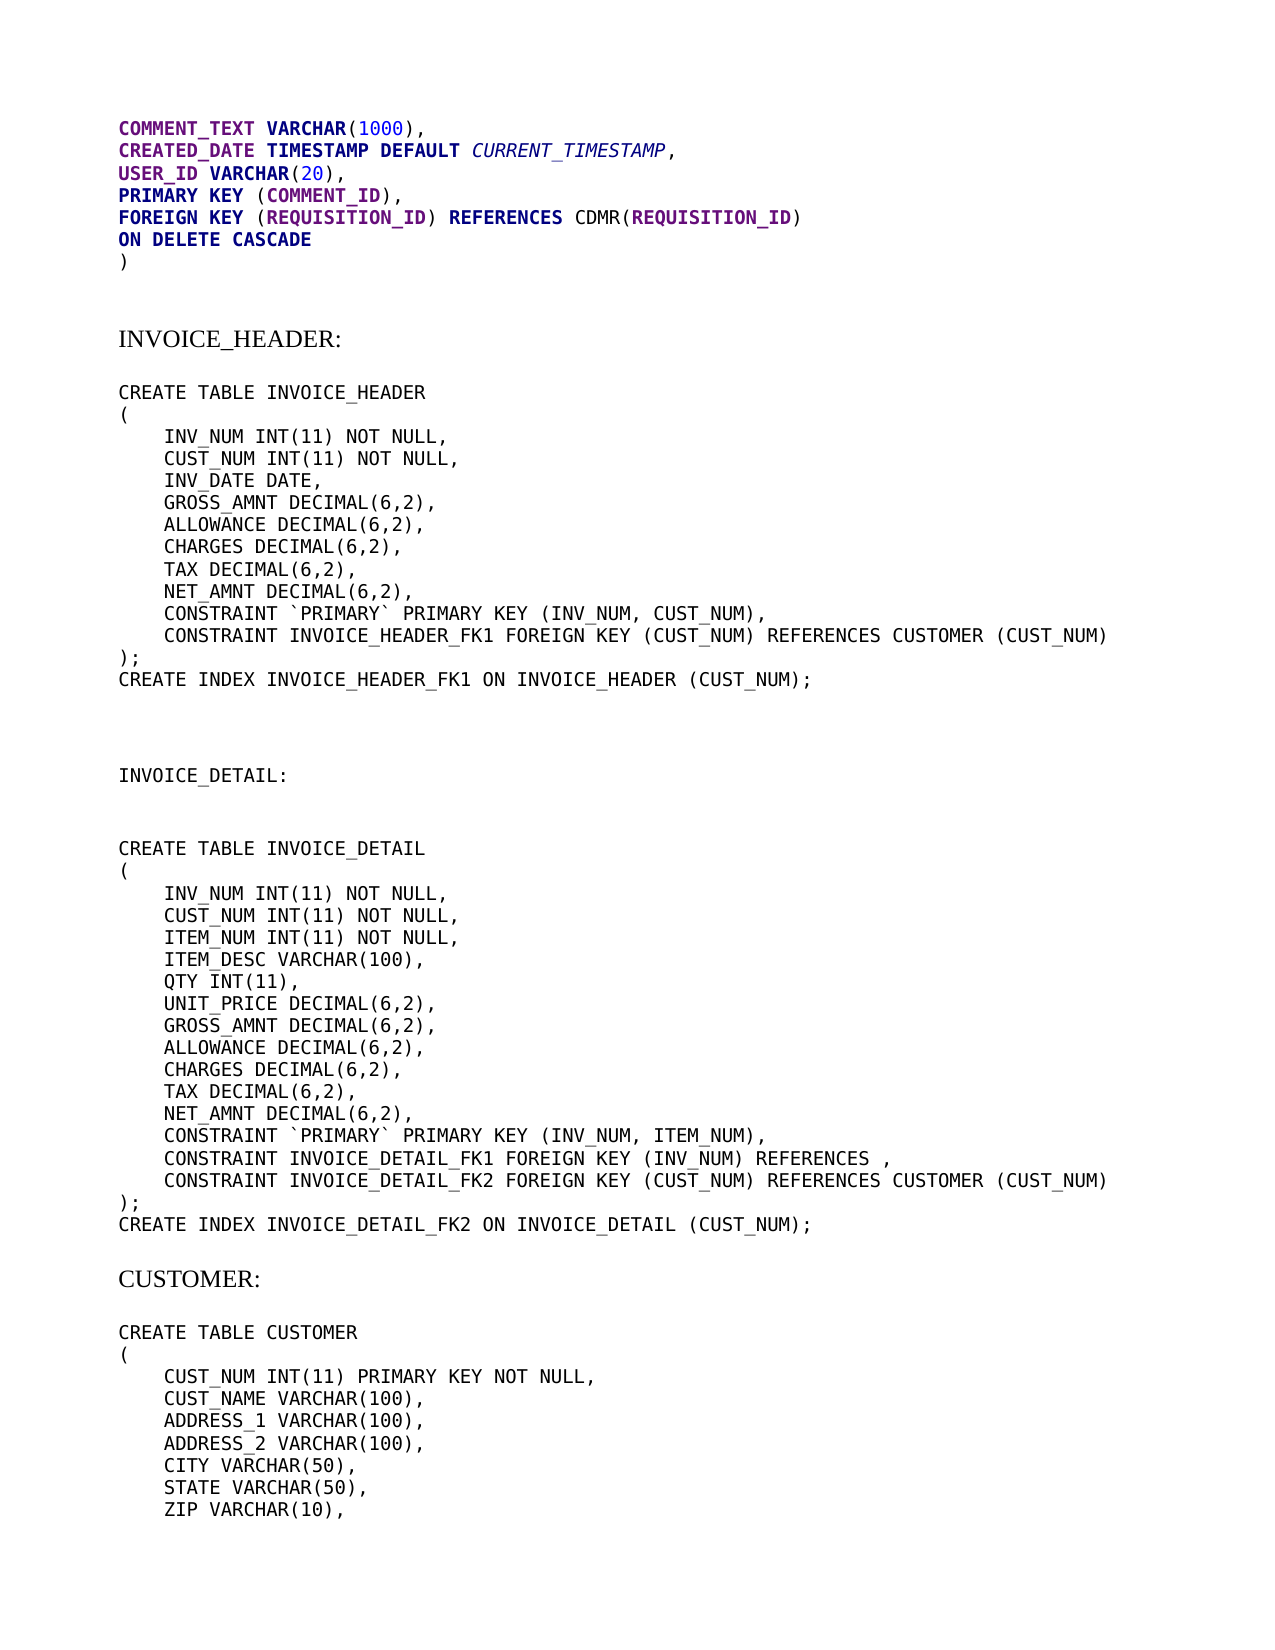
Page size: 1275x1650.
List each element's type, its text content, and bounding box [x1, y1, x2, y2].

text INVOICE_HEADER: [118, 324, 1157, 353]
text ITEM_DESC VARCHAR(100), [118, 949, 1157, 971]
text NET_AMNT DECIMAL(6,2), [118, 1103, 1157, 1125]
text CUST_NUM INT(11) NOT NULL, [118, 904, 1157, 927]
text ( [118, 860, 1157, 882]
text NET_AMNT DECIMAL(6,2), [118, 581, 1157, 603]
text CONSTRAINT `PRIMARY` PRIMARY KEY (INV_NUM, ITEM_NUM), [118, 1125, 1157, 1147]
text CUST_NAME VARCHAR(100), [118, 1388, 1157, 1410]
text ZIP VARCHAR(10), [118, 1499, 1157, 1521]
text ( [118, 404, 1157, 426]
text CREATE TABLE INVOICE_DETAIL [118, 838, 1157, 860]
text CONSTRAINT `PRIMARY` PRIMARY KEY (INV_NUM, CUST_NUM), [118, 603, 1157, 625]
text CREATE INDEX INVOICE_HEADER_FK1 ON INVOICE_HEADER (CUST_NUM); [118, 669, 1157, 691]
text ADDRESS_1 VARCHAR(100), [118, 1410, 1157, 1432]
text ALLOWANCE DECIMAL(6,2), [118, 1037, 1157, 1059]
text CUSTOMER: [118, 1264, 1157, 1293]
text CREATE TABLE INVOICE_HEADER [118, 382, 1157, 404]
text CONSTRAINT INVOICE_DETAIL_FK1 FOREIGN KEY (INV_NUM) REFERENCES , [118, 1147, 1157, 1169]
text USER_ID VARCHAR(20), [118, 162, 1157, 184]
text INV_NUM INT(11) NOT NULL, [118, 426, 1157, 448]
text CONSTRAINT INVOICE_HEADER_FK1 FOREIGN KEY (CUST_NUM) REFERENCES CUSTOMER (CUST_NUM) [118, 625, 1157, 647]
text UNIT_PRICE DECIMAL(6,2), [118, 993, 1157, 1015]
text GROSS_AMNT DECIMAL(6,2), [118, 492, 1157, 514]
text CUST_NUM INT(11) PRIMARY KEY NOT NULL, [118, 1366, 1157, 1388]
text FOREIGN KEY (REQUISITION_ID) REFERENCES CDMR(REQUISITION_ID) [118, 206, 1157, 228]
text ALLOWANCE DECIMAL(6,2), [118, 514, 1157, 536]
text CREATE INDEX INVOICE_DETAIL_FK2 ON INVOICE_DETAIL (CUST_NUM); [118, 1214, 1157, 1236]
text CONSTRAINT INVOICE_DETAIL_FK2 FOREIGN KEY (CUST_NUM) REFERENCES CUSTOMER (CUST_NUM) [118, 1169, 1157, 1192]
text CREATED_DATE TIMESTAMP DEFAULT CURRENT_TIMESTAMP, [118, 140, 1157, 162]
text TAX DECIMAL(6,2), [118, 1081, 1157, 1103]
text GROSS_AMNT DECIMAL(6,2), [118, 1015, 1157, 1037]
text INV_DATE DATE, [118, 470, 1157, 492]
text CHARGES DECIMAL(6,2), [118, 1059, 1157, 1081]
text COMMENT_TEXT VARCHAR(1000), [118, 118, 1157, 140]
text INVOICE_DETAIL: [118, 764, 1157, 787]
text ON DELETE CASCADE [118, 228, 1157, 251]
text CHARGES DECIMAL(6,2), [118, 536, 1157, 558]
text ); [118, 647, 1157, 669]
text CREATE TABLE CUSTOMER [118, 1322, 1157, 1344]
text ( [118, 1344, 1157, 1366]
text ADDRESS_2 VARCHAR(100), [118, 1432, 1157, 1454]
text PRIMARY KEY (COMMENT_ID), [118, 184, 1157, 206]
text STATE VARCHAR(50), [118, 1477, 1157, 1499]
text ITEM_NUM INT(11) NOT NULL, [118, 927, 1157, 949]
text CITY VARCHAR(50), [118, 1454, 1157, 1477]
text QTY INT(11), [118, 971, 1157, 993]
text TAX DECIMAL(6,2), [118, 558, 1157, 581]
text ); [118, 1192, 1157, 1214]
text INV_NUM INT(11) NOT NULL, [118, 882, 1157, 904]
text ) [118, 251, 1157, 273]
text CUST_NUM INT(11) NOT NULL, [118, 448, 1157, 470]
